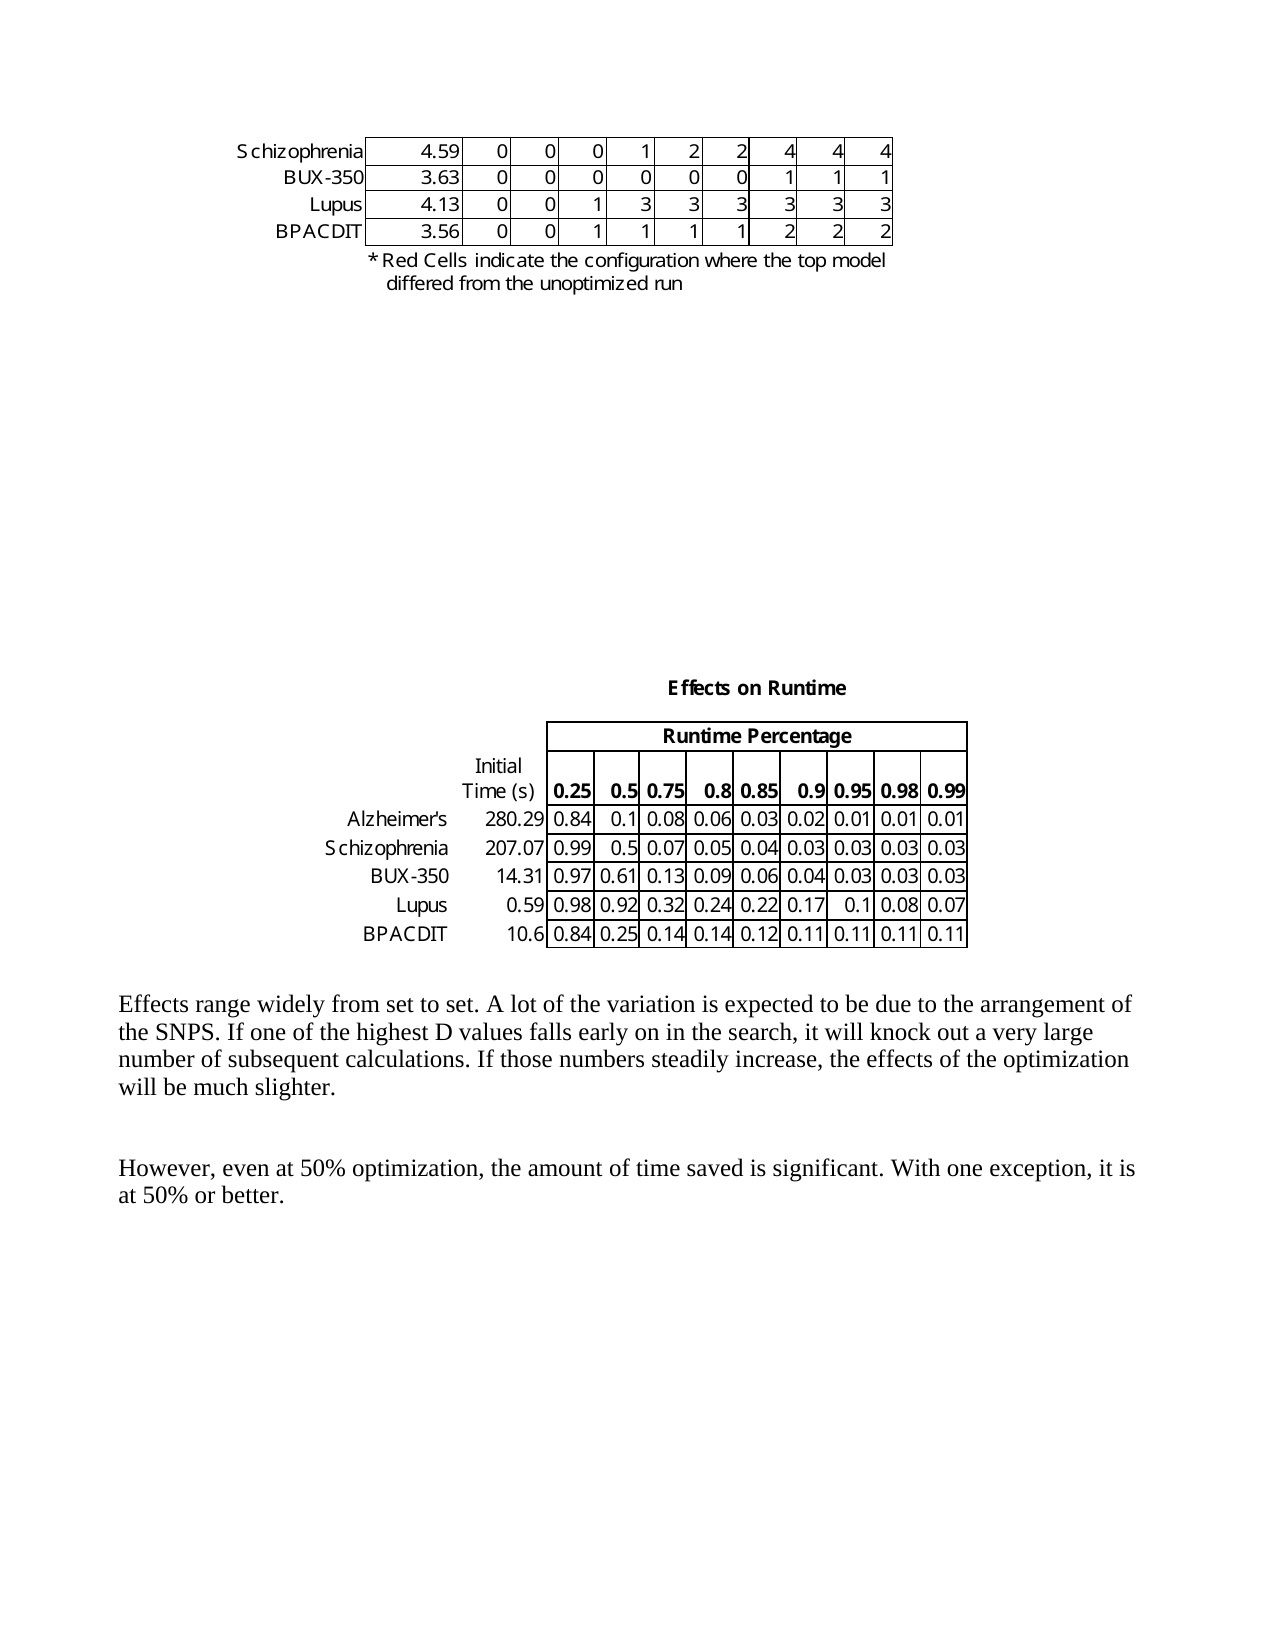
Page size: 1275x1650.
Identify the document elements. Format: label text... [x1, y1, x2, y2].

text However, even at 50% optimization, the amount of time saved is significant. With one exception, it is at 50% or better. [118, 1154, 1157, 1209]
text Effects range widely from set to set. A lot of the variation is expected to be due to the arrangement of the SNPS. If one of the highest D values falls early on in the search, it will knock out a very large number of subsequent calculations. If those numbers steadily increase, the effects of the optimization will be much slighter. [118, 990, 1157, 1101]
